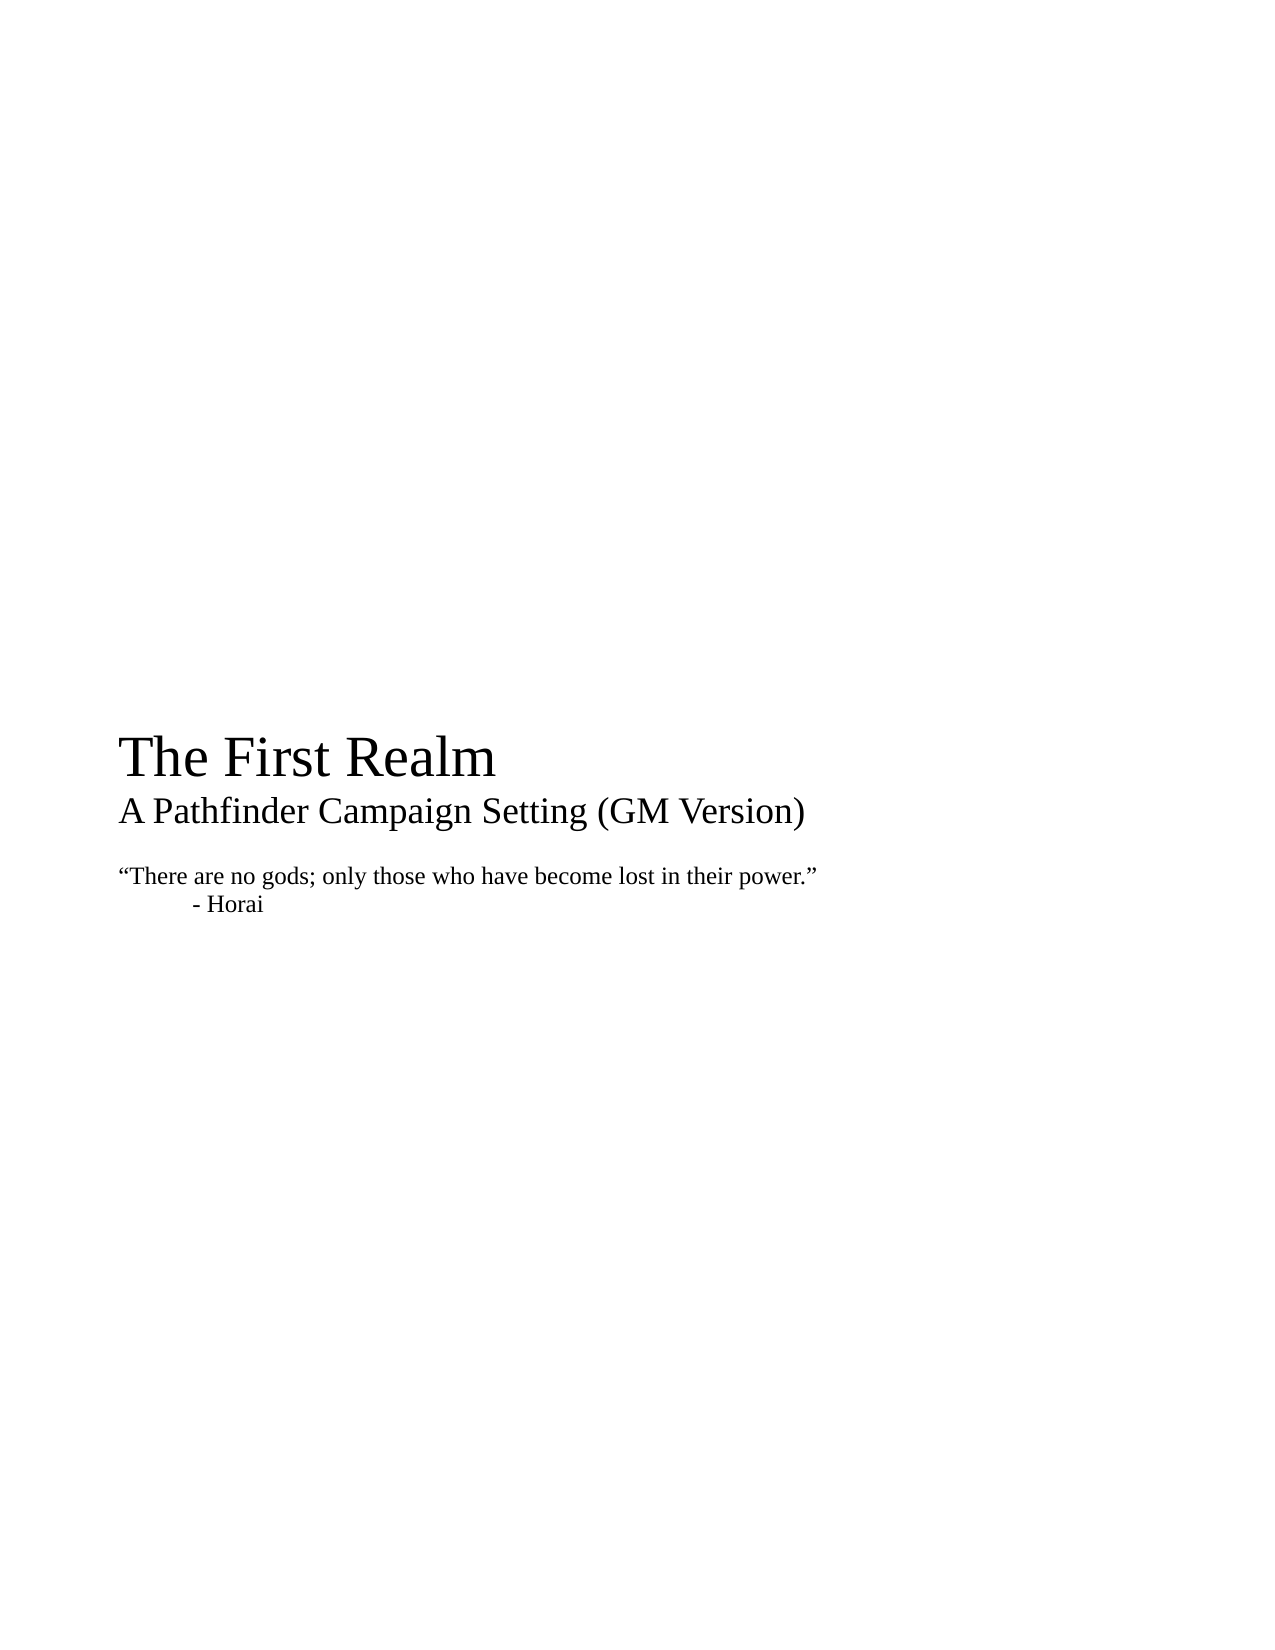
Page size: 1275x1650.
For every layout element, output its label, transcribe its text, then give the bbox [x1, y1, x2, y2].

text A Pathfinder Campaign Setting (GM Version) [118, 789, 1157, 832]
text - Horai [118, 889, 1157, 918]
text “There are no gods; only those who have become lost in their power.” [118, 861, 1157, 889]
text The First Realm [118, 722, 1157, 789]
